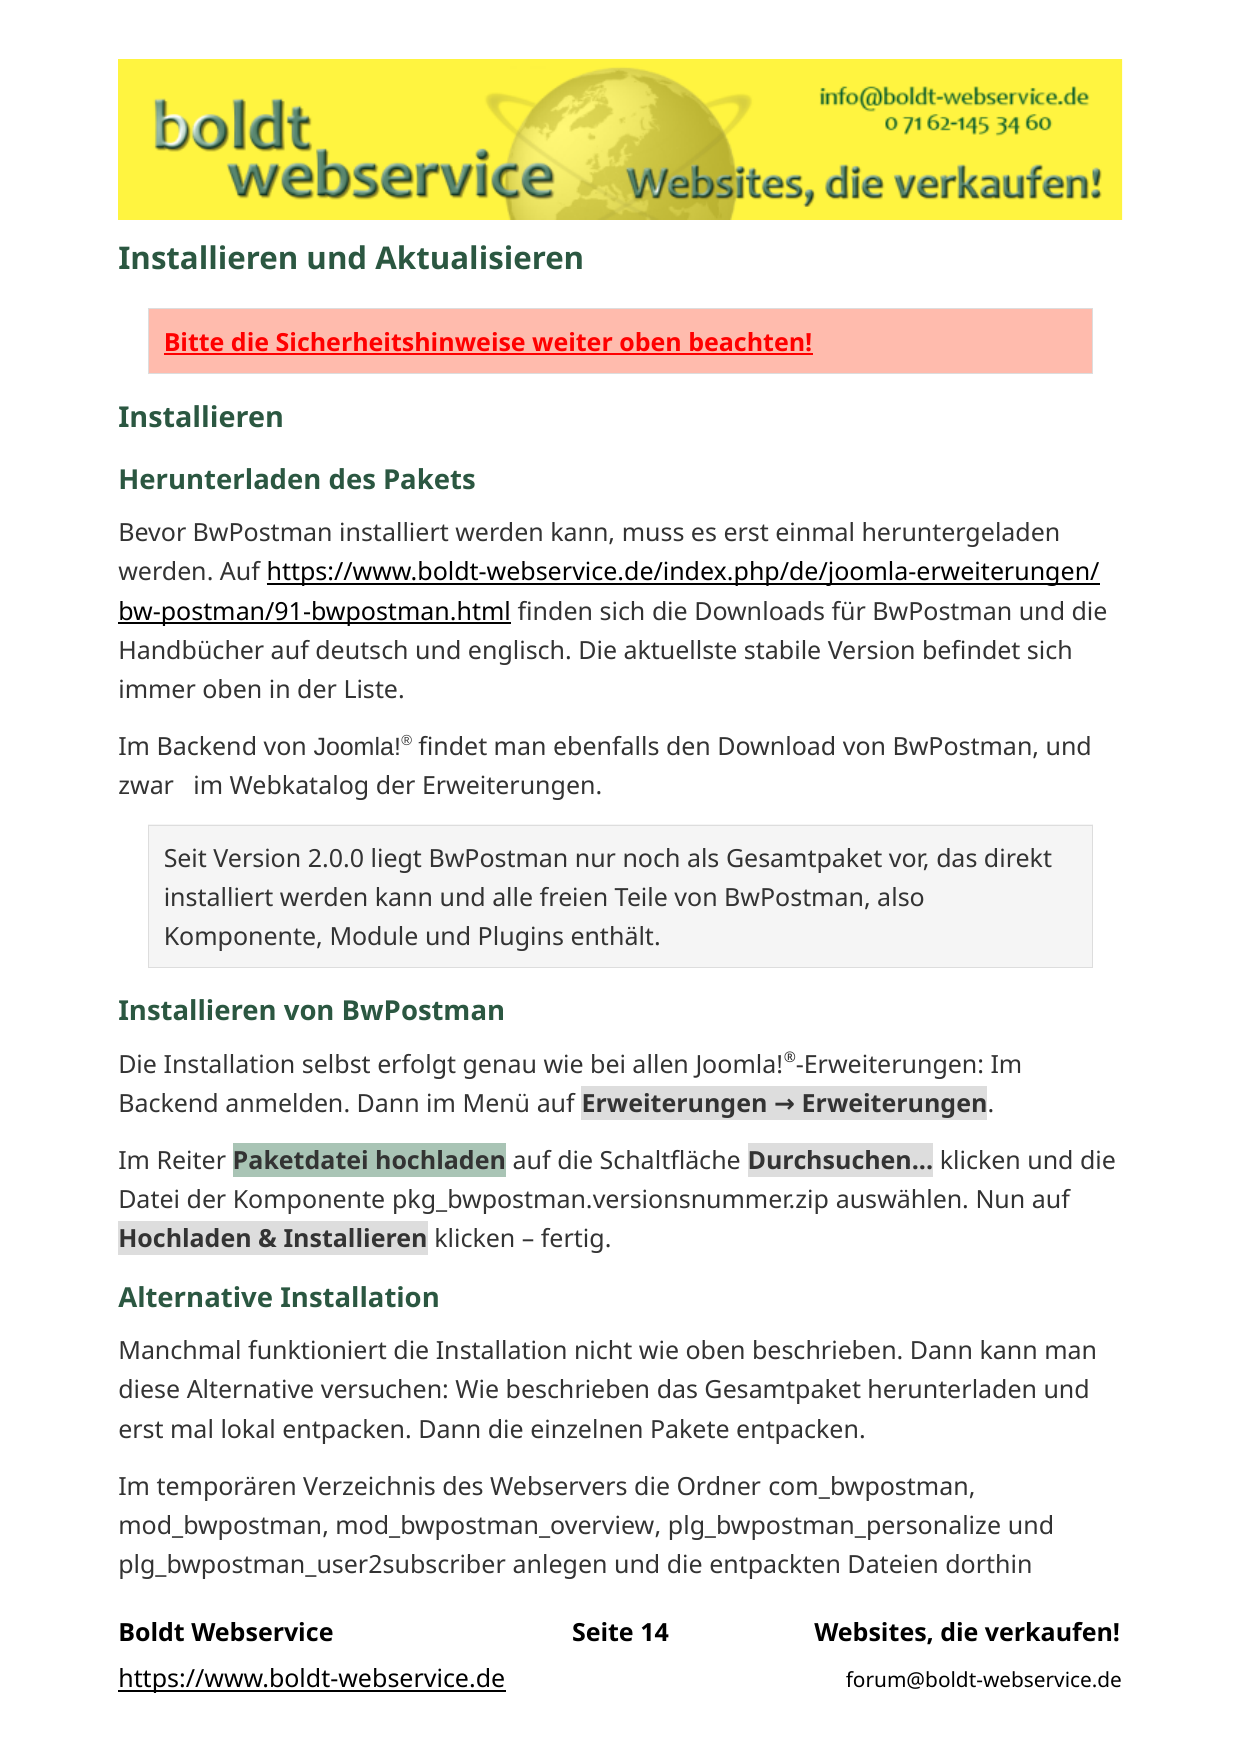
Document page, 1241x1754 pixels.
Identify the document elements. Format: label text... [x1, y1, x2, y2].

subtitle Alternative Installation [118, 1278, 1122, 1315]
text Im Reiter Paketdatei hochladen auf die Schaltfläche Durchsuchen... klicken und die Datei der Komponente pkg_bwpostman.versionsnummer.zip auswählen. Nun auf Hochladen & Installieren klicken – fertig. [118, 1143, 1122, 1255]
subtitle Installieren und Aktualisieren [118, 236, 1122, 279]
text Im temporären Verzeichnis des Webservers die Ordner com_bwpostman, mod_bwpostman, mod_bwpostman_overview, plg_bwpostman_personalize und plg_bwpostman_user2subscriber anlegen und die entpackten Dateien dorthin [118, 1468, 1122, 1581]
text Die Installation selbst erfolgt genau wie bei allen Joomla!®-Erweiterungen: Im Backend anmelden. Dann im Menü auf Erweiterungen → Erweiterungen. [118, 1047, 1122, 1120]
text Im Backend von Joomla!® findet man ebenfalls den Download von BwPostman, und zwar im Webkatalog der Erweiterungen. [118, 728, 1122, 802]
subtitle Herunterladen des Pakets [118, 460, 1122, 497]
subtitle Installieren von BwPostman [118, 991, 1122, 1029]
text Manchmal funktioniert die Installation nicht wie oben beschrieben. Dann kann man diese Alternative versuchen: Wie beschrieben das Gesamtpaket herunterladen und erst mal lokal entpacken. Dann die einzelnen Pakete entpacken. [118, 1333, 1122, 1445]
picture [118, 59, 1123, 220]
text Bitte die Sicherheitshinweise weiter oben beachten! [149, 309, 1092, 373]
text Bevor BwPostman installiert werden kann, muss es erst einmal heruntergeladen werden. Auf https://www.boldt-webservice.de/index.php/de/joomla-erweiterungen/bw-postman/91-bwpostman.html finden sich die Downloads für BwPostman und die Handbücher auf deutsch und englisch. Die aktuellste stabile Version befindet sich immer oben in der Liste. [118, 515, 1122, 706]
subtitle Installieren [118, 397, 1122, 436]
text Seit Version 2.0.0 liegt BwPostman nur noch als Gesamtpaket vor, das direkt installiert werden kann und alle freien Teile von BwPostman, also Komponente, Module und Plugins enthält. [149, 826, 1092, 967]
